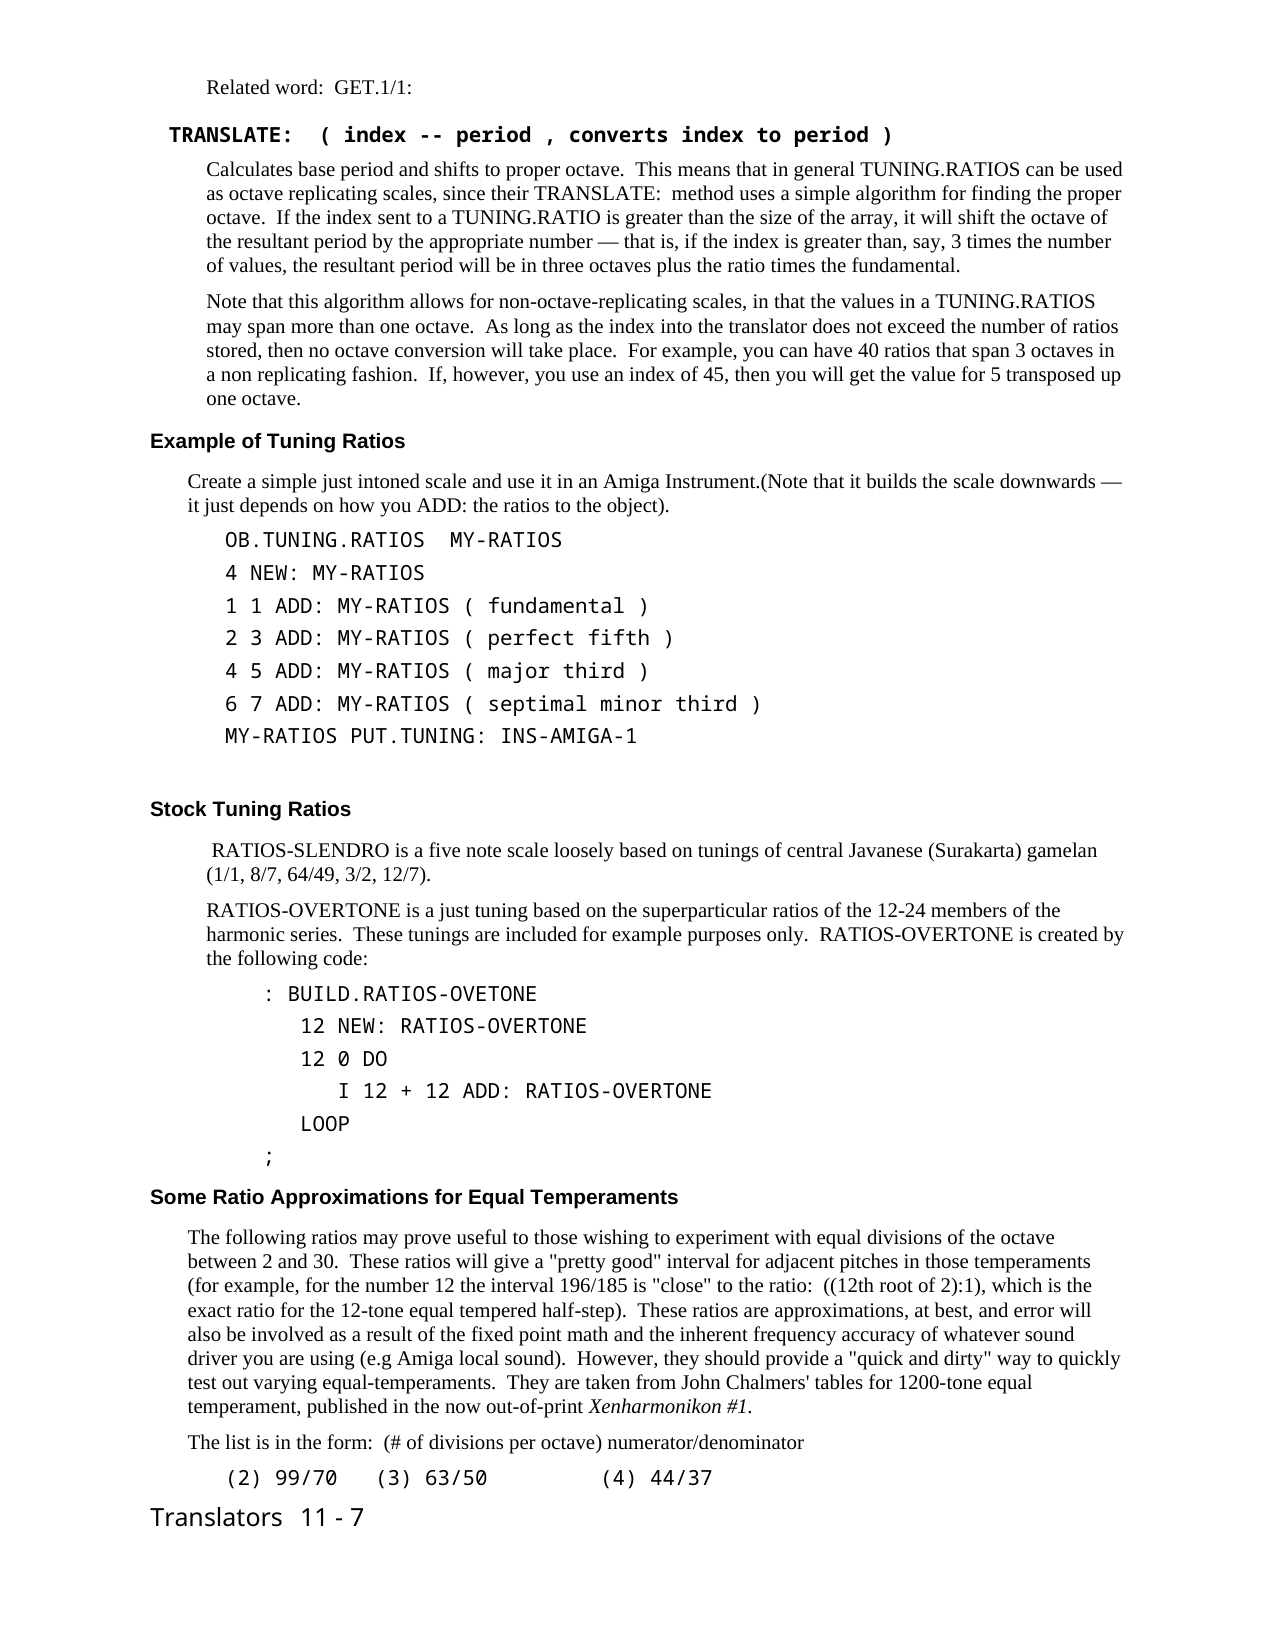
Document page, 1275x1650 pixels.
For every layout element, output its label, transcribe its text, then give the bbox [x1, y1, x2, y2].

text 4 NEW: MY-RATIOS [225, 558, 1125, 587]
subtitle Some Ratio Approximations for Equal Temperaments [150, 1185, 1125, 1209]
text ; [262, 1142, 1125, 1170]
subtitle Stock Tuning Ratios [150, 797, 1125, 821]
text Note that this algorithm allows for non-octave-replicating scales, in that the values in a TUNING.RATIOS may span more than one octave. As long as the index into the translator does not exceed the number of ratios stored, then no octave conversion will take place. For example, you can have 40 ratios that span 3 octaves in a non replicating fashion. If, however, you use an index of 45, then you will get the value for 5 transposed up one octave. [206, 289, 1125, 410]
subtitle Example of Tuning Ratios [150, 428, 1125, 452]
text OB.TUNING.RATIOS MY-RATIOS [225, 526, 1125, 554]
text 1 1 ADD: MY-RATIOS ( fundamental ) [225, 591, 1125, 619]
text RATIOS-OVERTONE is a just tuning based on the superparticular ratios of the 12-24 members of the harmonic series. These tunings are included for example purposes only. RATIOS-OVERTONE is created by the following code: [206, 898, 1125, 970]
text 6 7 ADD: MY-RATIOS ( septimal minor third ) [225, 689, 1125, 717]
text The following ratios may prove useful to those wishing to experiment with equal divisions of the octave between 2 and 30. These ratios will give a "pretty good" interval for adjacent pitches in those temperaments (for example, for the number 12 the interval 196/185 is "close" to the ratio: ((12th root of 2):1), which is the exact ratio for the 12-tone equal tempered half-step). These ratios are approximations, at best, and error will also be involved as a result of the fixed point math and the inherent frequency accuracy of whatever sound driver you are using (e.g Amiga local sound). However, they should provide a "quick and dirty" way to quickly test out varying equal-temperaments. They are taken from John Chalmers' tables for 1200-tone equal temperament, published in the now out-of-print Xenharmonikon #1. [187, 1225, 1125, 1418]
text MY-RATIOS PUT.TUNING: INS-AMIGA-1 [225, 721, 1125, 750]
text 12 NEW: RATIOS-OVERTONE [262, 1011, 1125, 1040]
text 2 3 ADD: MY-RATIOS ( perfect fifth ) [225, 623, 1125, 652]
text RATIOS-SLENDRO is a five note scale loosely based on tunings of central Javanese (Surakarta) gamelan (1/1, 8/7, 64/49, 3/2, 12/7). [206, 837, 1125, 886]
text I 12 + 12 ADD: RATIOS-OVERTONE [262, 1076, 1125, 1105]
text Create a simple just intoned scale and use it in an Amiga Instrument.(Note that it builds the scale downwards — it just depends on how you ADD: the ratios to the object). [187, 469, 1125, 517]
text : BUILD.RATIOS-OVETONE [262, 979, 1125, 1007]
text The list is in the form: (# of divisions per octave) numerator/denominator [187, 1430, 1125, 1454]
text Related word: GET.1/1: [206, 75, 1125, 99]
text Calculates base period and shifts to proper octave. This means that in general TUNING.RATIOS can be used as octave replicating scales, since their TRANSLATE: method uses a simple algorithm for finding the proper octave. If the index sent to a TUNING.RATIO is greater than the size of the array, it will shift the octave of the resultant period by the appropriate number — that is, if the index is greater than, say, 3 times the number of values, the resultant period will be in three octaves plus the ratio times the fundamental. [206, 157, 1125, 277]
text 12 0 DO [262, 1044, 1125, 1072]
text LOOP [262, 1109, 1125, 1137]
text 4 5 ADD: MY-RATIOS ( major third ) [225, 656, 1125, 684]
text TRANSLATE: ( index -- period , converts index to period ) [169, 120, 1200, 148]
text (2) 99/70 (3) 63/50 (4) 44/37 [225, 1463, 1125, 1491]
